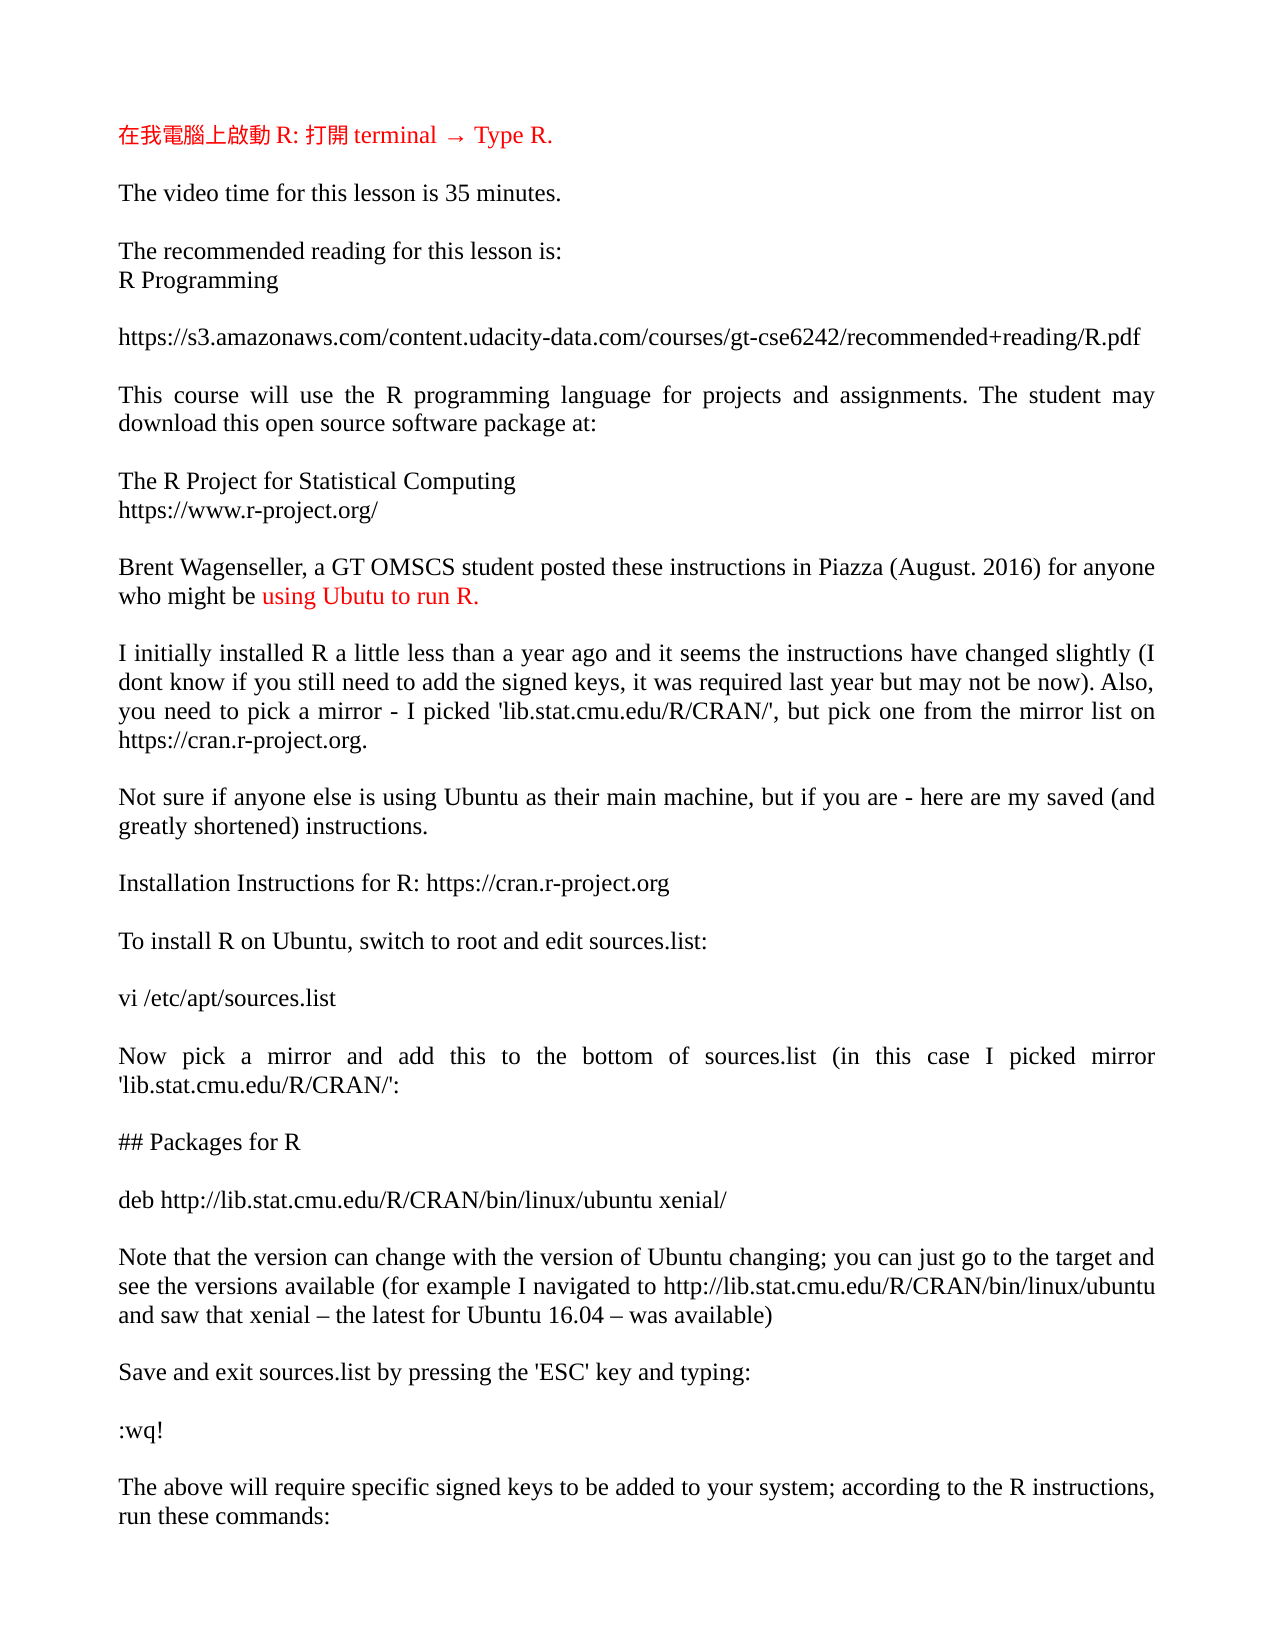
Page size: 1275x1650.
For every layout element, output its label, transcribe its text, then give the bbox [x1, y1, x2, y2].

text The video time for this lesson is 35 minutes. [118, 178, 1157, 207]
text I initially installed R a little less than a year ago and it seems the instructions have changed slightly (I dont know if you still need to add the signed keys, it was required last year but may not be now). Also, you need to pick a mirror - I picked 'lib.stat.cmu.edu/R/CRAN/', but pick one from the mirror list on https://cran.r-project.org. [118, 638, 1157, 753]
text The above will require specific signed keys to be added to your system; according to the R instructions, run these commands: [118, 1472, 1157, 1530]
text deb http://lib.stat.cmu.edu/R/CRAN/bin/linux/ubuntu xenial/ [118, 1185, 1157, 1213]
text To install R on Ubuntu, switch to root and edit sources.list: [118, 926, 1157, 955]
text vi /etc/apt/sources.list [118, 983, 1157, 1012]
text https://s3.amazonaws.com/content.udacity-data.com/courses/gt-cse6242/recommended+reading/R.pdf [118, 322, 1157, 351]
text Note that the version can change with the version of Ubuntu changing; you can just go to the target and see the versions available (for example I navigated to http://lib.stat.cmu.edu/R/CRAN/bin/linux/ubuntu and saw that xenial – the latest for Ubuntu 16.04 – was available) [118, 1242, 1157, 1328]
text Save and exit sources.list by pressing the 'ESC' key and typing: [118, 1357, 1157, 1386]
text Brent Wagenseller, a GT OMSCS student posted these instructions in Piazza (August. 2016) for anyone who might be using Ubutu to run R. [118, 552, 1157, 610]
text R Programming [118, 265, 1157, 293]
text 在我電腦上啟動R: 打開terminal → Type R. [118, 118, 1157, 150]
text The R Project for Statistical Computing [118, 466, 1157, 495]
text Now pick a mirror and add this to the bottom of sources.list (in this case I picked mirror 'lib.stat.cmu.edu/R/CRAN/': [118, 1041, 1157, 1098]
text The recommended reading for this lesson is: [118, 236, 1157, 265]
text Installation Instructions for R: https://cran.r-project.org [118, 868, 1157, 897]
text ## Packages for R [118, 1127, 1157, 1156]
text This course will use the R programming language for projects and assignments. The student may download this open source software package at: [118, 380, 1157, 437]
text :wq! [118, 1415, 1157, 1443]
text https://www.r-project.org/ [118, 495, 1157, 523]
text Not sure if anyone else is using Ubuntu as their main machine, but if you are - here are my saved (and greatly shortened) instructions. [118, 782, 1157, 840]
